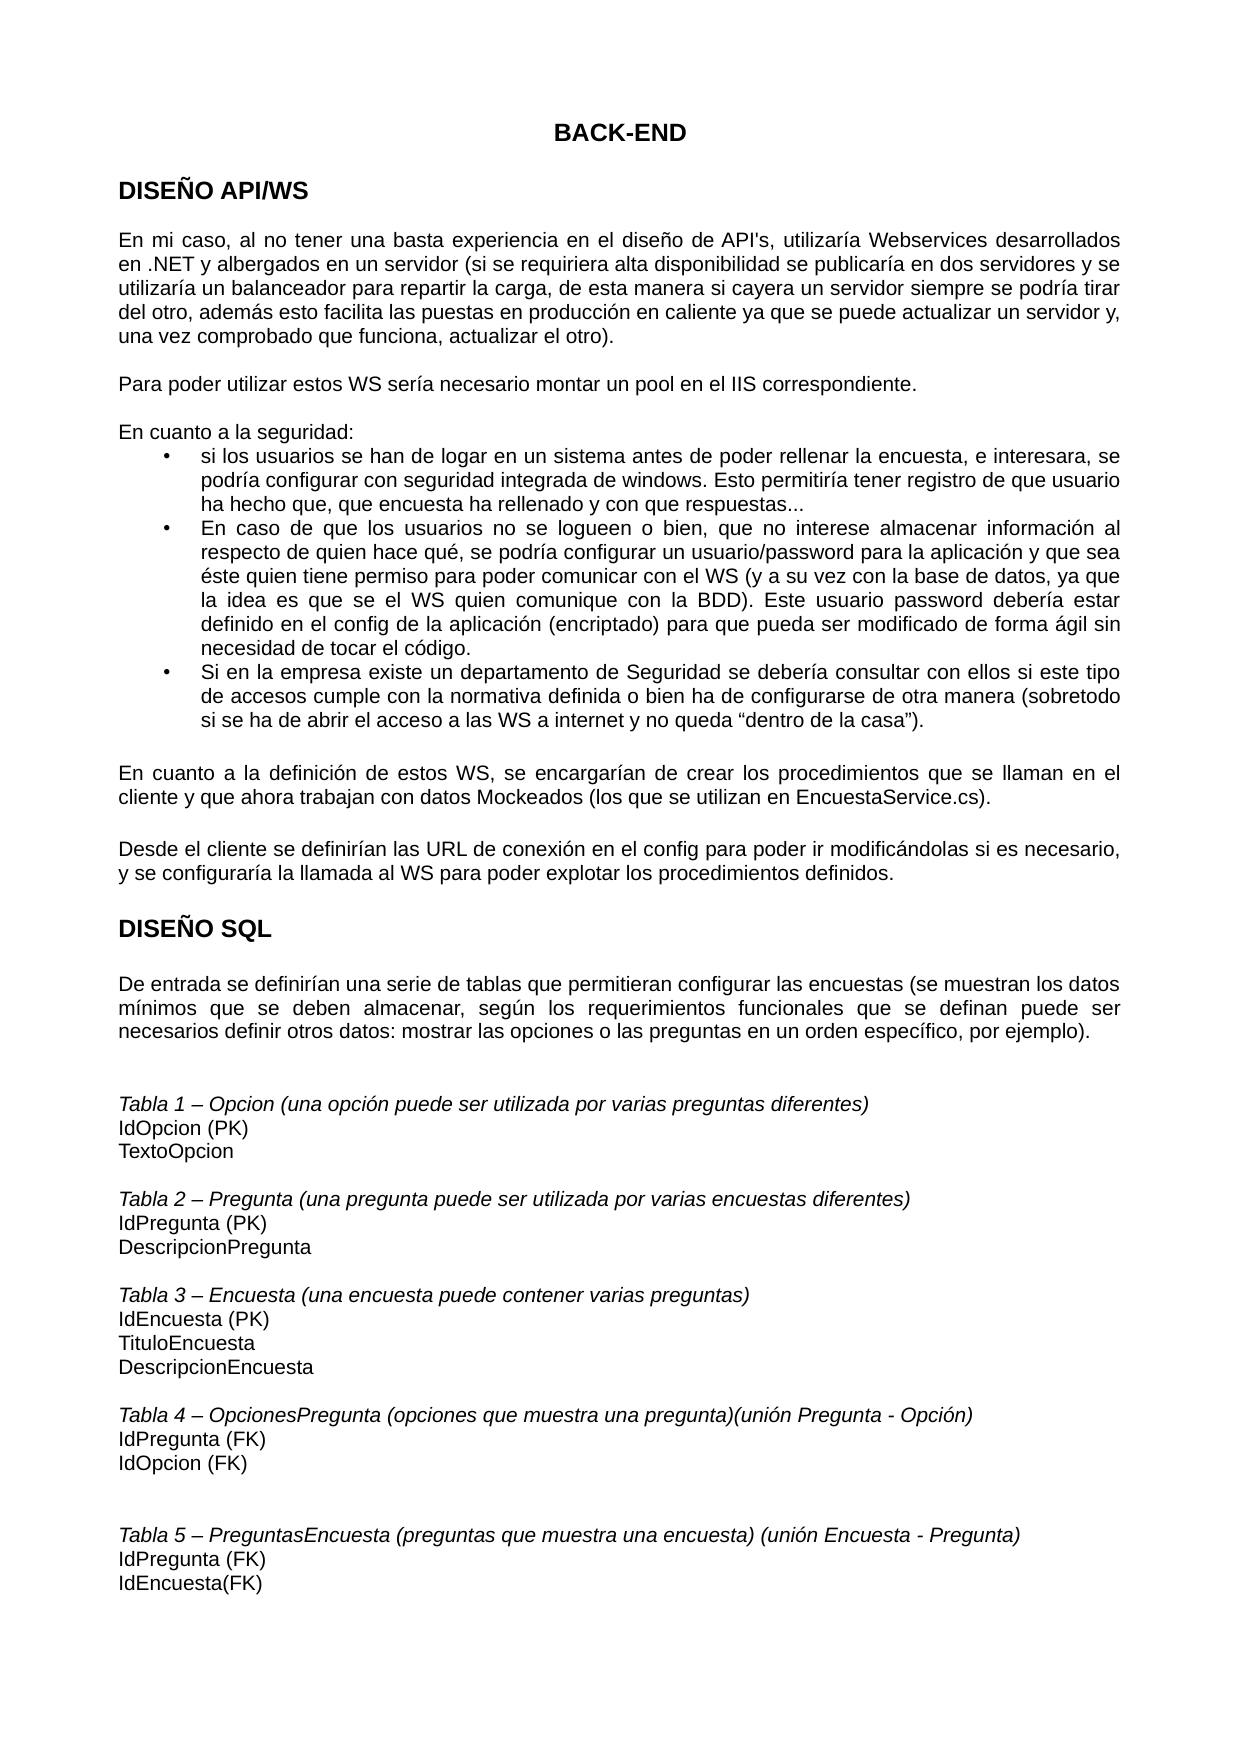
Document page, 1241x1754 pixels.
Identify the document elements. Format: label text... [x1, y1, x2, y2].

list si los usuarios se han de logar en un sistema antes de poder rellenar la encuesta, e interesara, se podría configurar con seguridad integrada de windows. Esto permitiría tener registro de que usuario ha hecho que, que encuesta ha rellenado y con que respuestas... [163, 444, 1122, 516]
text Tabla 1 – Opcion (una opción puede ser utilizada por varias preguntas diferentes) [118, 1091, 1122, 1115]
text DISEÑO SQL [118, 914, 1122, 943]
text Tabla 4 – OpcionesPregunta (opciones que muestra una pregunta)(unión Pregunta - Opción) [118, 1403, 1122, 1427]
text En cuanto a la definición de estos WS, se encargarían de crear los procedimientos que se llaman en el cliente y que ahora trabajan con datos Mockeados (los que se utilizan en EncuestaService.cs). [118, 761, 1122, 808]
text Para poder utilizar estos WS sería necesario montar un pool en el IIS correspondiente. [118, 372, 1122, 396]
text De entrada se definirían una serie de tablas que permitieran configurar las encuestas (se muestran los datos mínimos que se deben almacenar, según los requerimientos funcionales que se definan puede ser necesarios definir otros datos: mostrar las opciones o las preguntas en un orden específico, por ejemplo). [118, 971, 1122, 1043]
text Tabla 2 – Pregunta (una pregunta puede ser utilizada por varias encuestas diferentes) [118, 1187, 1122, 1211]
text IdPregunta (FK) [118, 1427, 1122, 1451]
text IdPregunta (PK) [118, 1211, 1122, 1235]
text TextoOpcion [118, 1139, 1122, 1163]
text Tabla 5 – PreguntasEncuesta (preguntas que muestra una encuesta) (unión Encuesta - Pregunta) [118, 1523, 1122, 1547]
text DescripcionEncuesta [118, 1355, 1122, 1379]
text TituloEncuesta [118, 1331, 1122, 1355]
list En caso de que los usuarios no se logueen o bien, que no interese almacenar información al respecto de quien hace qué, se podría configurar un usuario/password para la aplicación y que sea éste quien tiene permiso para poder comunicar con el WS (y a su vez con la base de datos, ya que la idea es que se el WS quien comunique con la BDD). Este usuario password debería estar definido en el config de la aplicación (encriptado) para que pueda ser modificado de forma ágil sin necesidad de tocar el código. [163, 516, 1122, 660]
text DISEÑO API/WS [118, 176, 1122, 204]
text En cuanto a la seguridad: [118, 420, 1122, 444]
text IdEncuesta(FK) [118, 1571, 1122, 1595]
text DescripcionPregunta [118, 1235, 1122, 1259]
text IdOpcion (FK) [118, 1451, 1122, 1475]
text Tabla 3 – Encuesta (una encuesta puede contener varias preguntas) [118, 1283, 1122, 1307]
text IdPregunta (FK) [118, 1547, 1122, 1571]
text IdEncuesta (PK) [118, 1307, 1122, 1331]
text En mi caso, al no tener una basta experiencia en el diseño de API's, utilizaría Webservices desarrollados en .NET y albergados en un servidor (si se requiriera alta disponibilidad se publicaría en dos servidores y se utilizaría un balanceador para repartir la carga, de esta manera si cayera un servidor siempre se podría tirar del otro, además esto facilita las puestas en producción en caliente ya que se puede actualizar un servidor y, una vez comprobado que funciona, actualizar el otro). [118, 228, 1122, 348]
list Si en la empresa existe un departamento de Seguridad se debería consultar con ellos si este tipo de accesos cumple con la normativa definida o bien ha de configurarse de otra manera (sobretodo si se ha de abrir el acceso a las WS a internet y no queda “dentro de la casa”). [163, 660, 1122, 732]
text BACK-END [118, 118, 1122, 147]
text IdOpcion (PK) [118, 1115, 1122, 1139]
text Desde el cliente se definirían las URL de conexión en el config para poder ir modificándolas si es necesario, y se configuraría la llamada al WS para poder explotar los procedimientos definidos. [118, 837, 1122, 885]
